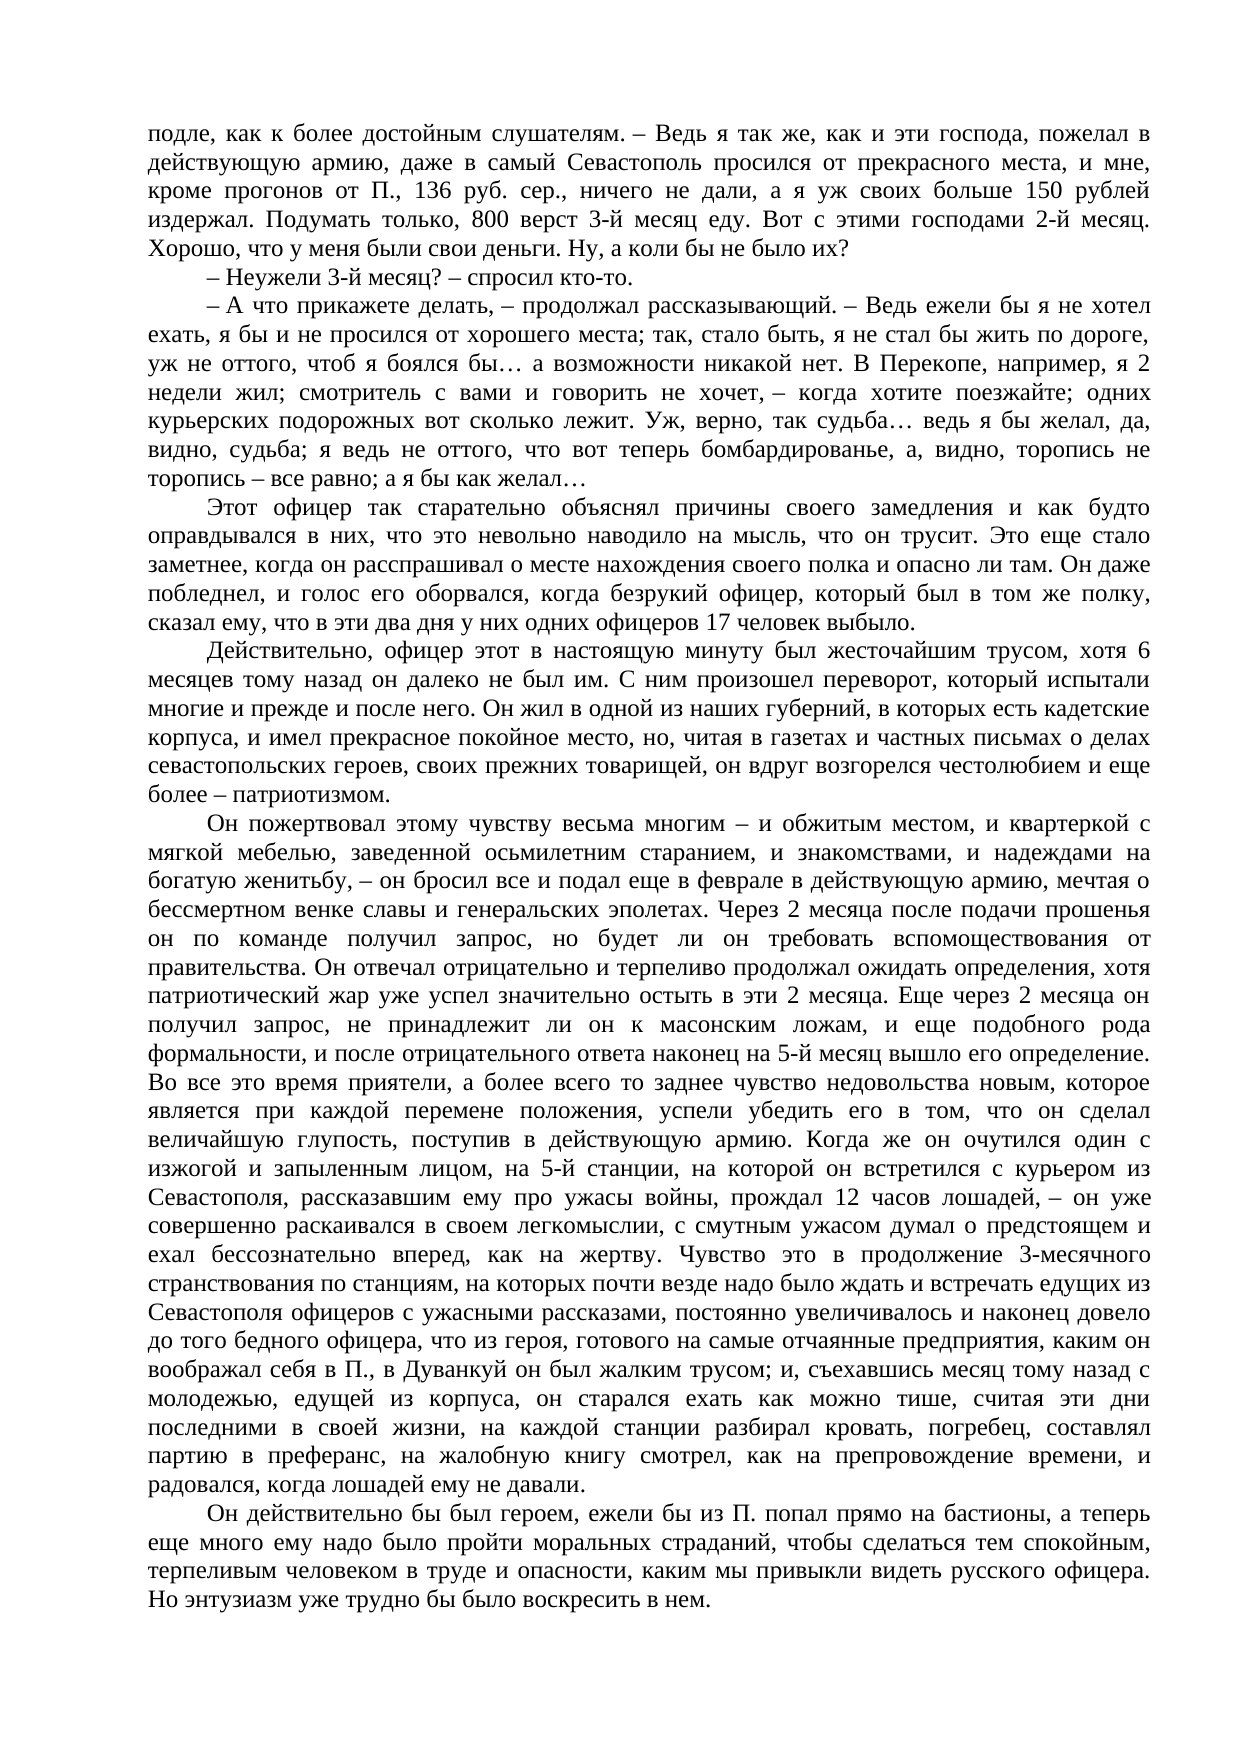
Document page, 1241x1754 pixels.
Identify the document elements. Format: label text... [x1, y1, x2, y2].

text Этот офицер так старательно объяснял причины своего замедления и как будто оправдывался в них, что это невольно наводило на мысль, что он трусит. Это еще стало заметнее, когда он расспрашивал о месте нахождения своего полка и опасно ли там. Он даже побледнел, и голос его оборвался, когда безрукий офицер, который был в том же полку, сказал ему, что в эти два дня у них одних офицеров 17 человек выбыло. [148, 492, 1152, 636]
text Он пожертвовал этому чувству весьма многим – и обжитым местом, и квартеркой с мягкой мебелью, заведенной осьмилетним старанием, и знакомствами, и надеждами на богатую женитьбу, – он бросил все и подал еще в феврале в действующую армию, мечтая о бессмертном венке славы и генеральских эполетах. Через 2 месяца после подачи прошенья он по команде получил запрос, но будет ли он требовать вспомоществования от правительства. Он отвечал отрицательно и терпеливо продолжал ожидать определения, хотя патриотический жар уже успел значительно остыть в эти 2 месяца. Еще через 2 месяца он получил запрос, не принадлежит ли он к масонским ложам, и еще подобного рода формальности, и после отрицательного ответа наконец на 5-й месяц вышло его определение. Во все это время приятели, а более всего то заднее чувство недовольства новым, которое является при каждой перемене положения, успели убедить его в том, что он сделал величайшую глупость, поступив в действующую армию. Когда же он очутился один с изжогой и запыленным лицом, на 5-й станции, на которой он встретился с курьером из Севастополя, рассказавшим ему про ужасы войны, прождал 12 часов лошадей, – он уже совершенно раскаивался в своем легкомыслии, с смутным ужасом думал о предстоящем и ехал бессознательно вперед, как на жертву. Чувство это в продолжение 3-месячного странствования по станциям, на которых почти везде надо было ждать и встречать едущих из Севастополя офицеров с ужасными рассказами, постоянно увеличивалось и наконец довело до того бедного офицера, что из героя, готового на самые отчаянные предприятия, каким он воображал себя в П., в Дуванкуй он был жалким трусом; и, съехавшись месяц тому назад с молодежью, едущей из корпуса, он старался ехать как можно тише, считая эти дни последними в своей жизни, на каждой станции разбирал кровать, погребец, составлял партию в преферанс, на жалобную книгу смотрел, как на препровождение времени, и радовался, когда лошадей ему не давали. [148, 808, 1152, 1498]
text подле, как к более достойным слушателям. – Ведь я так же, как и эти господа, пожелал в действующую армию, даже в самый Севастополь просился от прекрасного места, и мне, кроме прогонов от П., 136 руб. сер., ничего не дали, а я уж своих больше 150 рублей издержал. Подумать только, 800 верст 3-й месяц еду. Вот с этими господами 2-й месяц. Хорошо, что у меня были свои деньги. Ну, а коли бы не было их? [148, 118, 1152, 262]
text – Неужели 3-й месяц? – спросил кто-то. [148, 262, 1152, 291]
text Действительно, офицер этот в настоящую минуту был жесточайшим трусом, хотя 6 месяцев тому назад он далеко не был им. С ним произошел переворот, который испытали многие и прежде и после него. Он жил в одной из наших губерний, в которых есть кадетские корпуса, и имел прекрасное покойное место, но, читая в газетах и частных письмах о делах севастопольских героев, своих прежних товарищей, он вдруг возгорелся честолюбием и еще более – патриотизмом. [148, 636, 1152, 808]
text Он действительно бы был героем, ежели бы из П. попал прямо на бастионы, а теперь еще много ему надо было пройти моральных страданий, чтобы сделаться тем спокойным, терпеливым человеком в труде и опасности, каким мы привыкли видеть русского офицера. Но энтузиазм уже трудно бы было воскресить в нем. [148, 1498, 1152, 1613]
text – А что прикажете делать, – продолжал рассказывающий. – Ведь ежели бы я не хотел ехать, я бы и не просился от хорошего места; так, стало быть, я не стал бы жить по дороге, уж не оттого, чтоб я боялся бы… а возможности никакой нет. В Перекопе, например, я 2 недели жил; смотритель с вами и говорить не хочет, – когда хотите поезжайте; одних курьерских подорожных вот сколько лежит. Уж, верно, так судьба… ведь я бы желал, да, видно, судьба; я ведь не оттого, что вот теперь бомбардированье, а, видно, торопись не торопись – все равно; а я бы как желал… [148, 291, 1152, 492]
